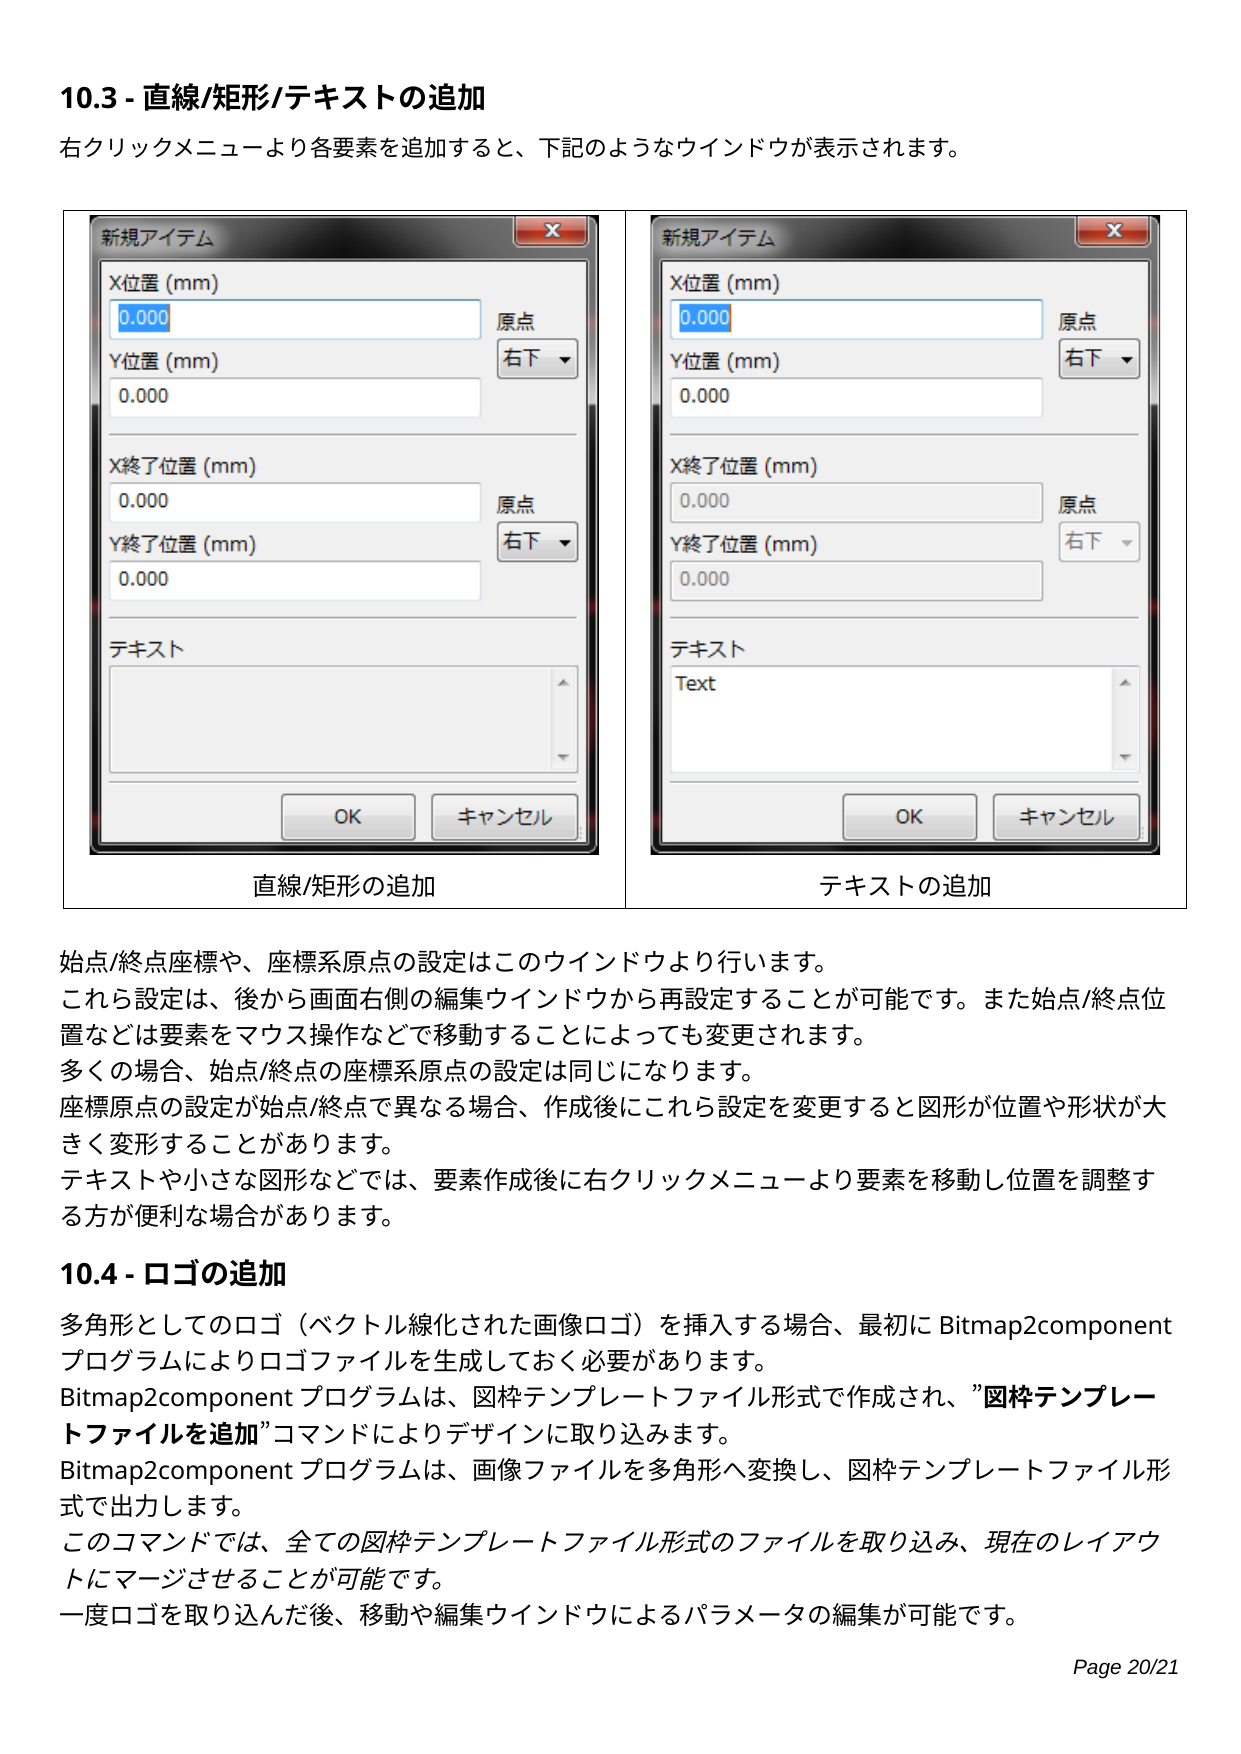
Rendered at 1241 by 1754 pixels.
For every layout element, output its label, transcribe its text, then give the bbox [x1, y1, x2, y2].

text 多角形としてのロゴ（ベクトル線化された画像ロゴ）を挿入する場合、最初にBitmap2componentプログラムによりロゴファイルを生成しておく必要があります。 [59, 1305, 1181, 1378]
table_header [626, 211, 1186, 861]
table_cell 直線/矩形の追加 [64, 861, 625, 908]
text 多くの場合、始点/終点の座標系原点の設定は同じになります。 [59, 1052, 1181, 1088]
text 始点/終点座標や、座標系原点の設定はこのウインドウより行います。 [59, 943, 1181, 979]
table_header [64, 211, 625, 861]
text これら設定は、後から画面右側の編集ウインドウから再設定することが可能です。また始点/終点位置などは要素をマウス操作などで移動することによっても変更されます。 [59, 979, 1181, 1052]
text 一度ロゴを取り込んだ後、移動や編集ウインドウによるパラメータの編集が可能です。 [59, 1595, 1181, 1632]
text 座標原点の設定が始点/終点で異なる場合、作成後にこれら設定を変更すると図形が位置や形状が大きく変形することがあります。 [59, 1088, 1181, 1160]
subtitle 直線/矩形/テキストの追加 [59, 75, 1181, 117]
text 右クリックメニューより各要素を追加すると、下記のようなウインドウが表示されます。 [59, 130, 1181, 163]
subtitle ロゴの追加 [59, 1251, 1181, 1293]
text Bitmap2componentプログラムは、画像ファイルを多角形へ変換し、図枠テンプレートファイル形式で出力します。 [59, 1450, 1181, 1523]
text このコマンドでは、全ての図枠テンプレートファイル形式のファイルを取り込み、現在のレイアウトにマージさせることが可能です。 [59, 1523, 1181, 1595]
text テキストや小さな図形などでは、要素作成後に右クリックメニューより要素を移動し位置を調整する方が便利な場合があります。 [59, 1160, 1181, 1233]
table_cell テキストの追加 [626, 861, 1186, 908]
text Bitmap2componentプログラムは、図枠テンプレートファイル形式で作成され、”図枠テンプレートファイルを追加”コマンドによりデザインに取り込みます。 [59, 1378, 1181, 1450]
